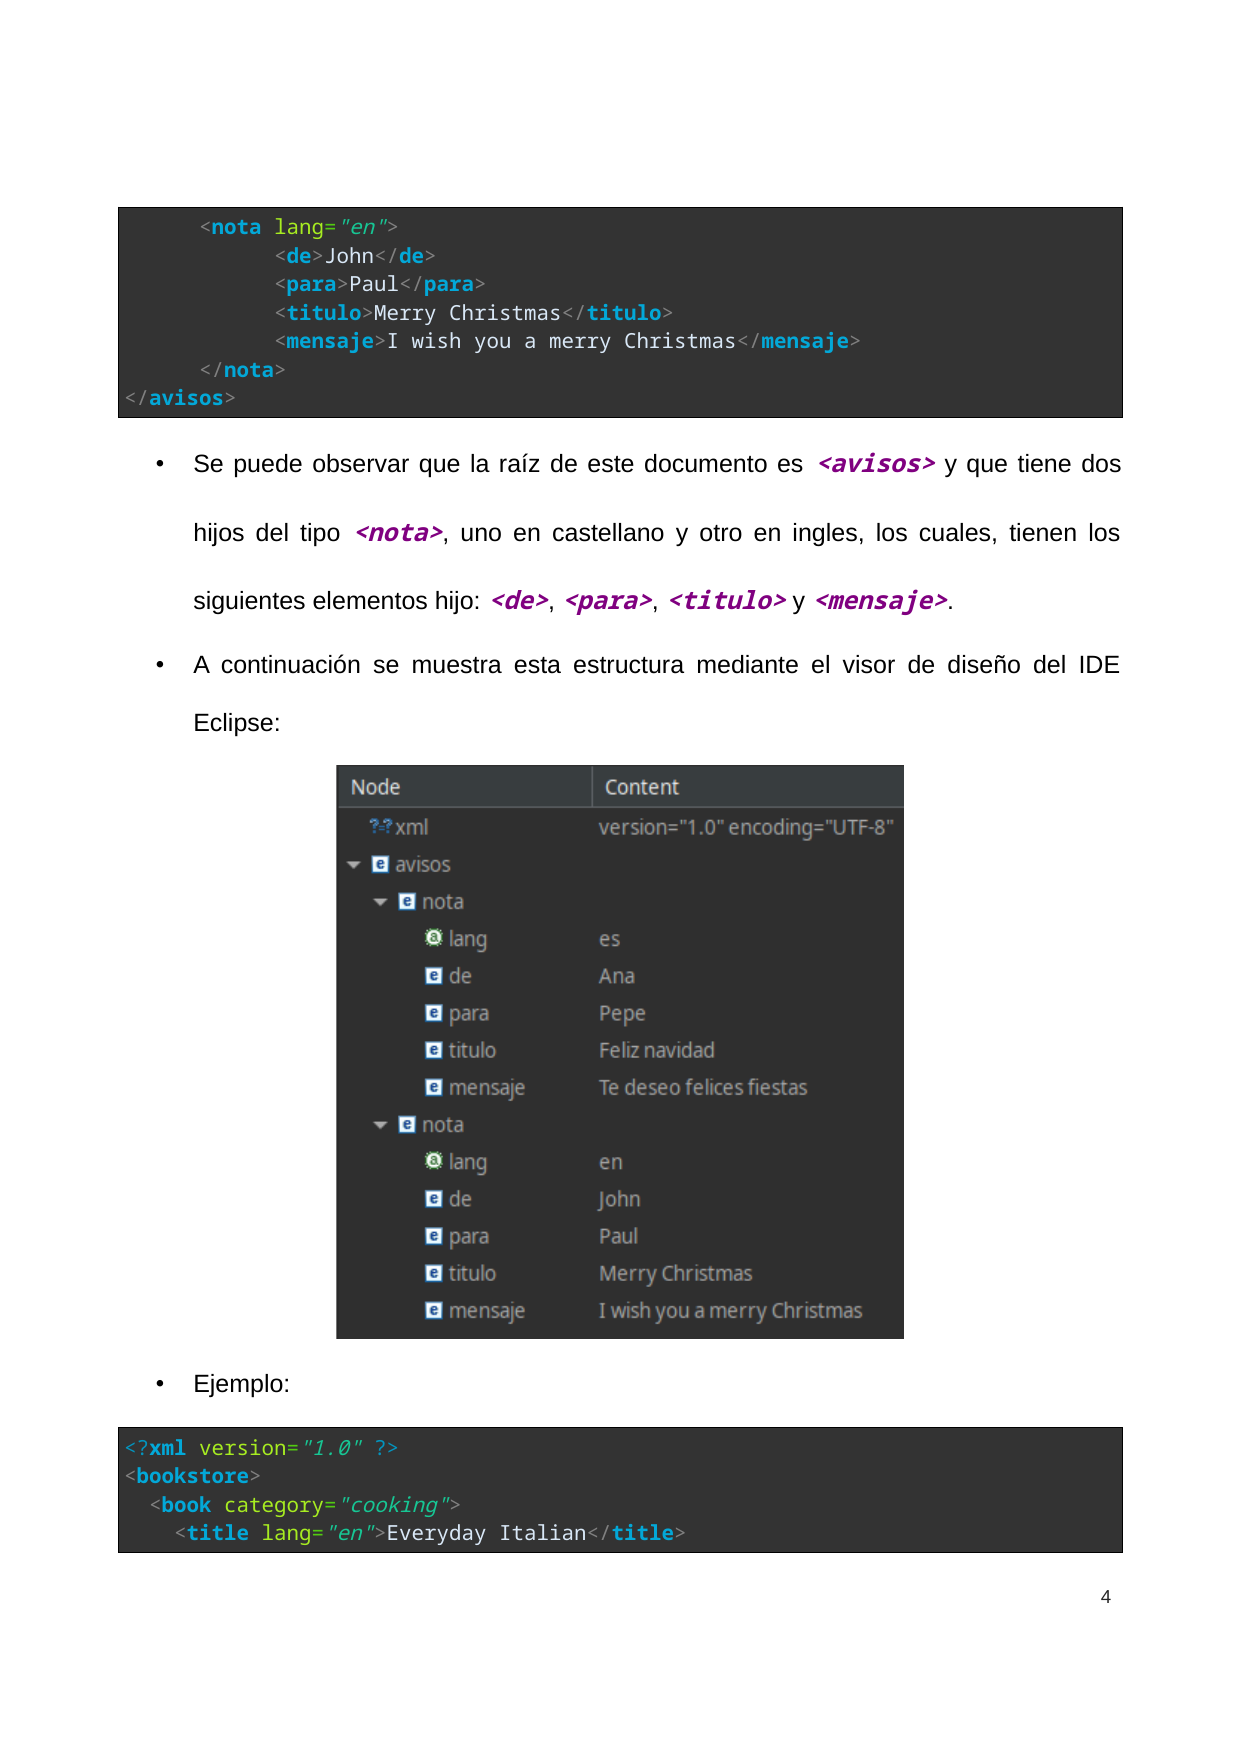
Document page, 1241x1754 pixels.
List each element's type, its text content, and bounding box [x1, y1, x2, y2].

table_header <?xml version="1.0" ?> <bookstore> <book category="cooking"> <title lang="en">Everyday Italian</title> [119, 1428, 1122, 1552]
list Ejemplo: [156, 1369, 1122, 1398]
list Se puede observar que la raíz de este documento es <avisos> y que tiene dos hijos del tipo <nota>, uno en castellano y otro en ingles, los cuales, tienen los siguientes elementos hijo: <de>, <para>, <titulo> y <mensaje>. [156, 446, 1122, 616]
picture [336, 765, 904, 1339]
list A continuación se muestra esta estructura mediante el visor de diseño del IDE Eclipse: [156, 651, 1122, 737]
table_header <nota lang="en"> <de>John</de> <para>Paul</para> <titulo>Merry Christmas</titulo> <mensaje>I wish you a merry Christmas</mensaje> </nota> </avisos> [119, 208, 1122, 417]
